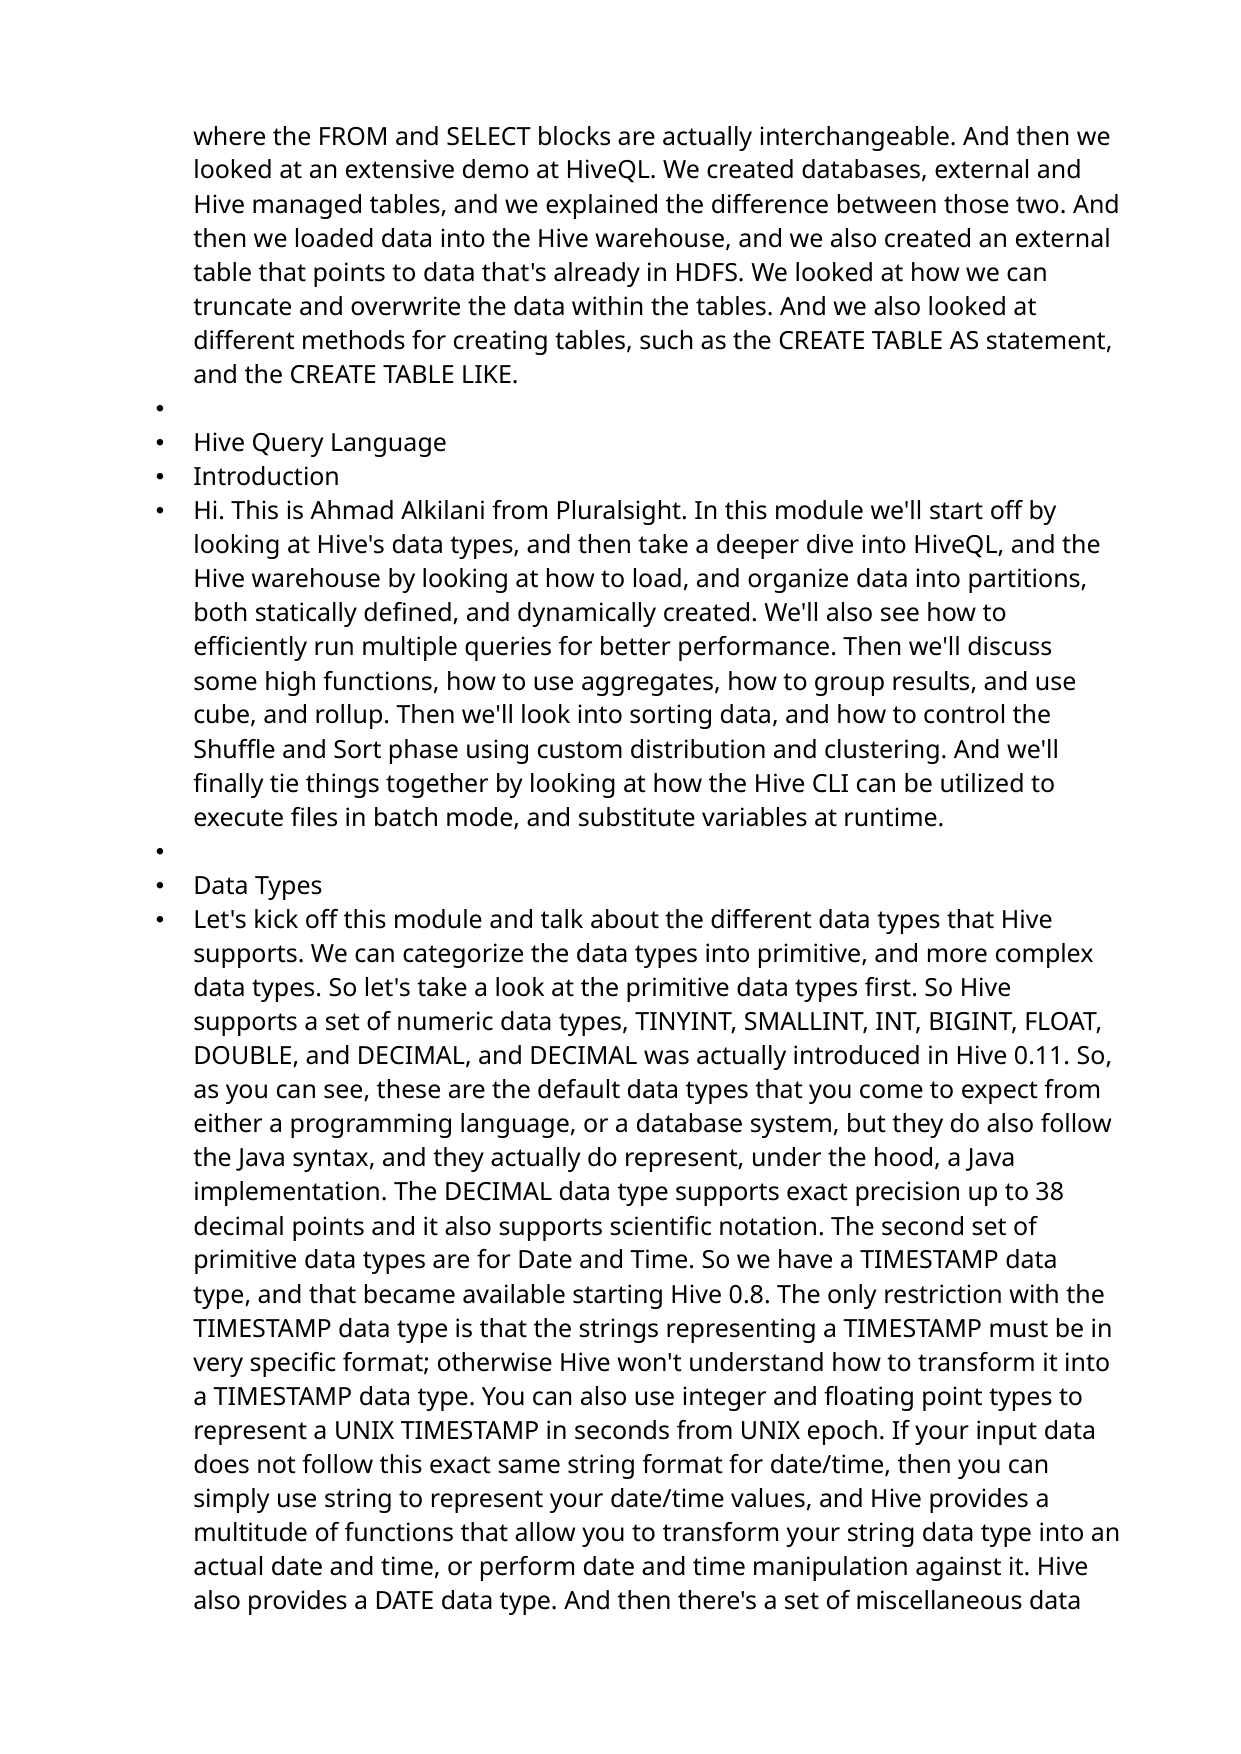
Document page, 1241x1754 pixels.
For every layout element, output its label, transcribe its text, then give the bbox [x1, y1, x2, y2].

list where the FROM and SELECT blocks are actually interchangeable. And then we looked at an extensive demo at HiveQL. We created databases, external and Hive managed tables, and we explained the difference between those two. And then we loaded data into the Hive warehouse, and we also created an external table that points to data that's already in HDFS. We looked at how we can truncate and overwrite the data within the tables. And we also looked at different methods for creating tables, such as the CREATE TABLE AS statement, and the CREATE TABLE LIKE. [156, 118, 1122, 391]
list Let's kick off this module and talk about the different data types that Hive supports. We can categorize the data types into primitive, and more complex data types. So let's take a look at the primitive data types first. So Hive supports a set of numeric data types, TINYINT, SMALLINT, INT, BIGINT, FLOAT, DOUBLE, and DECIMAL, and DECIMAL was actually introduced in Hive 0.11. So, as you can see, these are the default data types that you come to expect from either a programming language, or a database system, but they do also follow the Java syntax, and they actually do represent, under the hood, a Java implementation. The DECIMAL data type supports exact precision up to 38 decimal points and it also supports scientific notation. The second set of primitive data types are for Date and Time. So we have a TIMESTAMP data type, and that became available starting Hive 0.8. The only restriction with the TIMESTAMP data type is that the strings representing a TIMESTAMP must be in very specific format; otherwise Hive won't understand how to transform it into a TIMESTAMP data type. You can also use integer and floating point types to represent a UNIX TIMESTAMP in seconds from UNIX epoch. If your input data does not follow this exact same string format for date/time, then you can simply use string to represent your date/time values, and Hive provides a multitude of functions that allow you to transform your string data type into an actual date and time, or perform date and time manipulation against it. Hive also provides a DATE data type. And then there's a set of miscellaneous data [156, 902, 1122, 1617]
list Hive Query Language [156, 425, 1122, 459]
list Hi. This is Ahmad Alkilani from Pluralsight. In this module we'll start off by looking at Hive's data types, and then take a deeper dive into HiveQL, and the Hive warehouse by looking at how to load, and organize data into partitions, both statically defined, and dynamically created. We'll also see how to efficiently run multiple queries for better performance. Then we'll discuss some high functions, how to use aggregates, how to group results, and use cube, and rollup. Then we'll look into sorting data, and how to control the Shuffle and Sort phase using custom distribution and clustering. And we'll finally tie things together by looking at how the Hive CLI can be utilized to execute files in batch mode, and substitute variables at runtime. [156, 493, 1122, 833]
list Data Types [156, 867, 1122, 902]
list Introduction [156, 459, 1122, 493]
